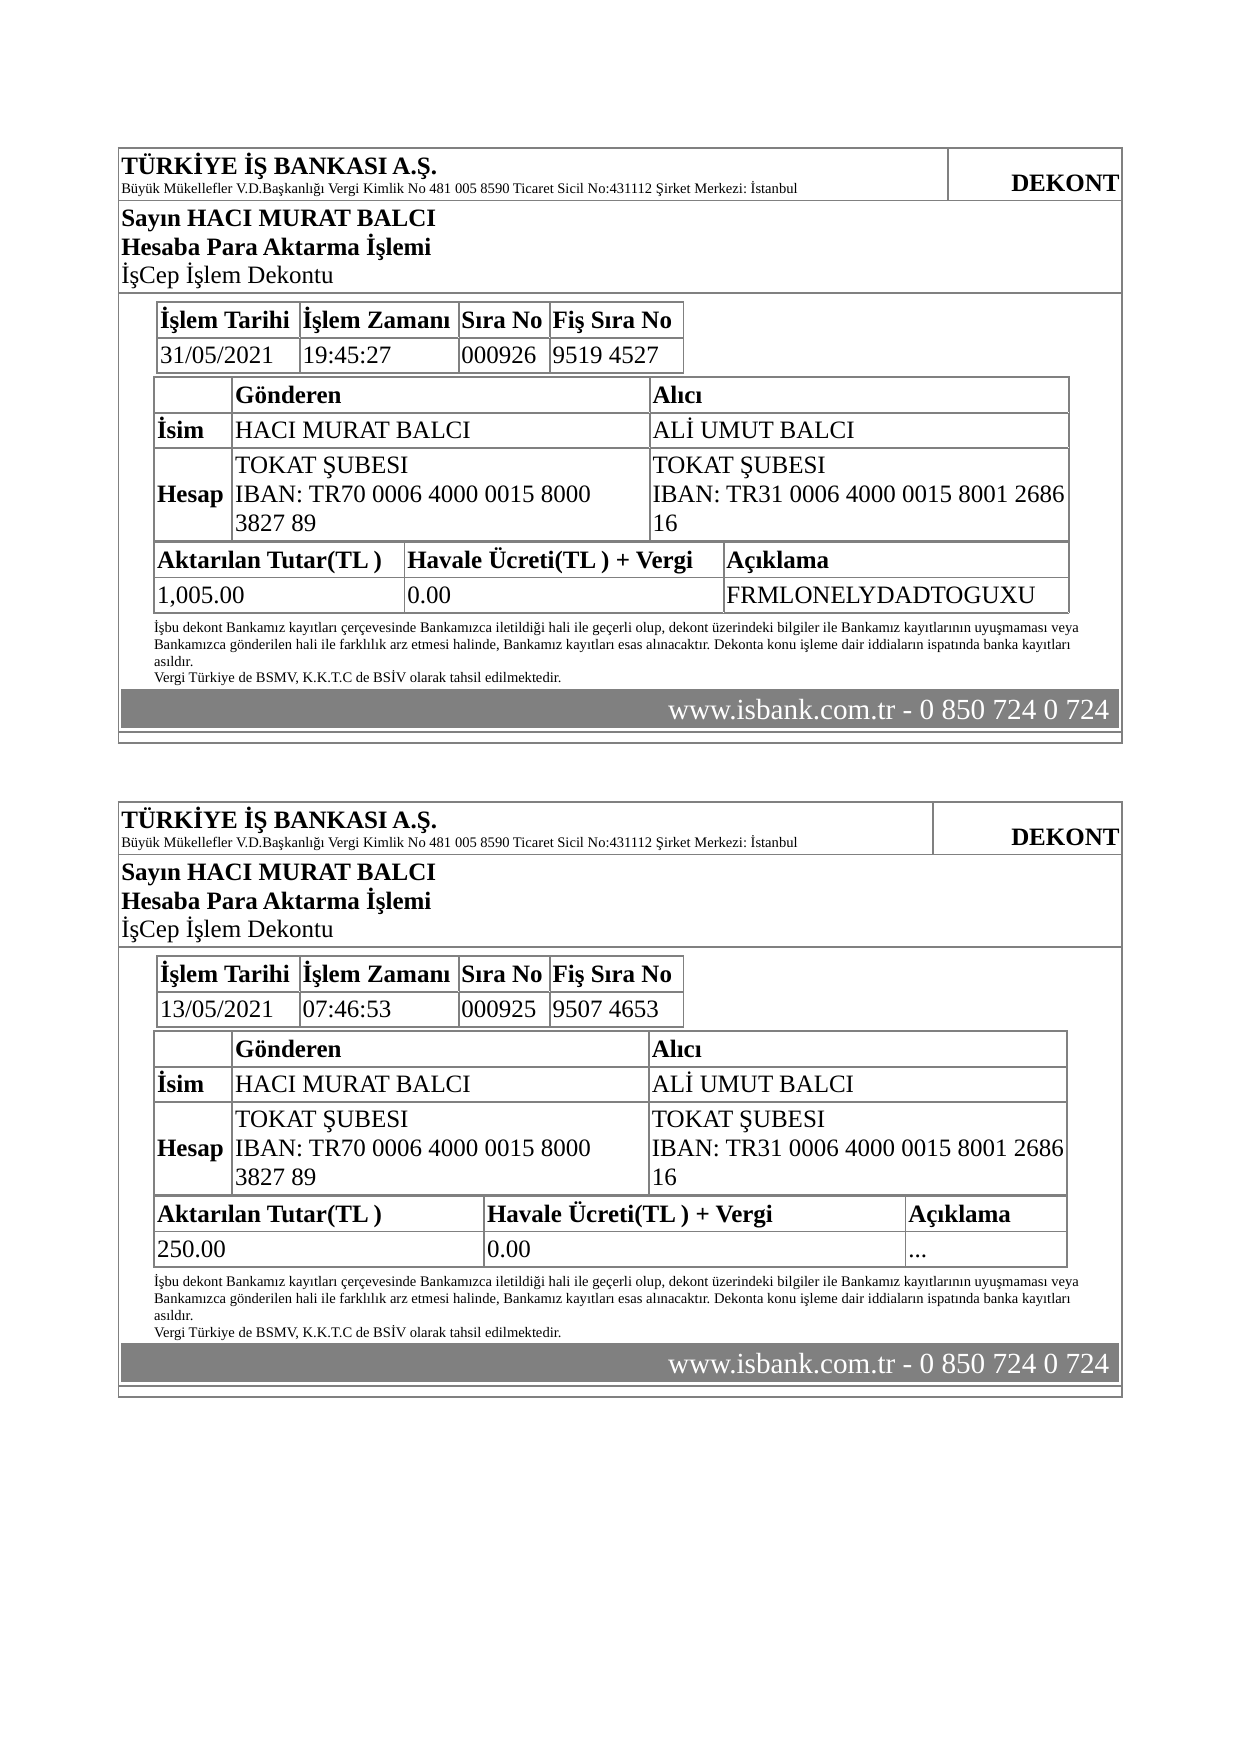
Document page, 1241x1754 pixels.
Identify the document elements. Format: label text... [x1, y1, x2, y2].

table_header Alıcı [651, 378, 1068, 412]
table_header DEKONT [949, 149, 1121, 199]
table_header Havale Ücreti(TL ) + Vergi [405, 543, 723, 577]
table_cell Sayın HACI MURAT BALCI Hesaba Para Aktarma İşlemi İşCep İşlem Dekontu [119, 201, 1121, 292]
table_cell FRMLONELYDADTOGUXU [725, 578, 1068, 612]
table_header www.isbank.com.tr - 0 850 724 0 724 [121, 1343, 1119, 1382]
table_header İşlem Zamanı [301, 957, 458, 991]
table_cell 9519 4527 [551, 339, 683, 372]
table_header Sıra No [460, 303, 549, 337]
table_cell 0.00 [485, 1232, 905, 1266]
table_header İşlem Tarihi [158, 957, 299, 991]
table_header Aktarılan Tutar(TL ) [155, 1197, 483, 1231]
table_header [155, 378, 231, 412]
table_cell 9507 4653 [551, 993, 683, 1026]
table_cell TOKAT ŞUBESI IBAN: TR31 0006 4000 0015 8001 2686 16 [651, 449, 1068, 539]
table_cell 07:46:53 [301, 993, 458, 1026]
table_cell TOKAT ŞUBESI IBAN: TR70 0006 4000 0015 8000 3827 89 [233, 1103, 648, 1194]
table_header DEKONT [934, 803, 1121, 854]
table_header İşlem Zamanı [301, 303, 458, 337]
table_header Sıra No [460, 957, 549, 991]
table_cell 1,005.00 [155, 578, 404, 612]
table_header Alıcı [650, 1032, 1066, 1066]
table_cell Hesap [155, 449, 231, 539]
table_header Fiş Sıra No [551, 957, 683, 991]
table_header [1071, 295, 1089, 616]
table_header Fiş Sıra No [551, 303, 683, 337]
table_header TÜRKİYE İŞ BANKASI A.Ş. Büyük Mükellefler V.D.Başkanlığı Vergi Kimlik No 481 005 8590 Ticaret Sicil No:431112 Şirket Merkezi: İstanbul [119, 149, 947, 199]
table_cell 0.00 [405, 578, 723, 612]
table_cell İşbu dekont Bankamız kayıtları çerçevesinde Bankamızca iletildiği hali ile geçerli olup, dekont üzerindeki bilgiler ile Bankamız kayıtlarının uyuşmaması veya Bankamızca gönderilen hali ile farklılık arz etmesi halinde, Bankamız kayıtları esas alınacaktır. Dekonta konu işleme dair iddiaların ispatında banka kayıtları asıldır. Vergi Türkiye de BSMV, K.K.T.C de BSİV olarak tahsil edilmektedir. [151, 1270, 1089, 1343]
table_cell 13/05/2021 [158, 993, 299, 1026]
table_header TÜRKİYE İŞ BANKASI A.Ş. Büyük Mükellefler V.D.Başkanlığı Vergi Kimlik No 481 005 8590 Ticaret Sicil No:431112 Şirket Merkezi: İstanbul [119, 803, 932, 854]
table_cell HACI MURAT BALCI [233, 1068, 648, 1101]
table_cell ALİ UMUT BALCI [651, 414, 1068, 447]
table_cell [119, 1387, 1121, 1396]
table_cell [119, 948, 1121, 1385]
table_cell HACI MURAT BALCI [233, 414, 649, 447]
table_cell 000925 [460, 993, 549, 1026]
table_cell [119, 294, 1121, 731]
table_header [154, 953, 1067, 1030]
table_cell 250.00 [155, 1232, 483, 1266]
table_header Aktarılan Tutar(TL ) [155, 543, 404, 577]
table_header [151, 295, 1071, 616]
table_cell İşbu dekont Bankamız kayıtları çerçevesinde Bankamızca iletildiği hali ile geçerli olup, dekont üzerindeki bilgiler ile Bankamız kayıtlarının uyuşmaması veya Bankamızca gönderilen hali ile farklılık arz etmesi halinde, Bankamız kayıtları esas alınacaktır. Dekonta konu işleme dair iddiaların ispatında banka kayıtları asıldır. Vergi Türkiye de BSMV, K.K.T.C de BSİV olarak tahsil edilmektedir. [151, 616, 1089, 689]
table_header [154, 298, 1068, 376]
table_header [155, 1032, 231, 1066]
table_header Gönderen [233, 378, 649, 412]
table_cell Sayın HACI MURAT BALCI Hesaba Para Aktarma İşlemi İşCep İşlem Dekontu [119, 855, 1121, 946]
table_cell İsim [155, 1068, 231, 1101]
table_cell Hesap [155, 1103, 231, 1194]
table_header [151, 950, 1070, 1270]
table_cell TOKAT ŞUBESI IBAN: TR70 0006 4000 0015 8000 3827 89 [233, 449, 649, 539]
table_header Açıklama [725, 543, 1068, 577]
table_cell 19:45:27 [301, 339, 458, 372]
table_cell [119, 733, 1121, 742]
table_cell ALİ UMUT BALCI [650, 1068, 1066, 1101]
table_cell 000926 [460, 339, 549, 372]
table_cell TOKAT ŞUBESI IBAN: TR31 0006 4000 0015 8001 2686 16 [650, 1103, 1066, 1194]
table_header Gönderen [233, 1032, 648, 1066]
table_cell 31/05/2021 [158, 339, 299, 372]
table_header İşlem Tarihi [158, 303, 299, 337]
table_header Havale Ücreti(TL ) + Vergi [485, 1197, 905, 1231]
table_header www.isbank.com.tr - 0 850 724 0 724 [121, 689, 1119, 728]
table_cell ... [906, 1232, 1066, 1266]
table_header Açıklama [906, 1197, 1066, 1231]
table_header [1070, 950, 1089, 1270]
table_cell İsim [155, 414, 231, 447]
